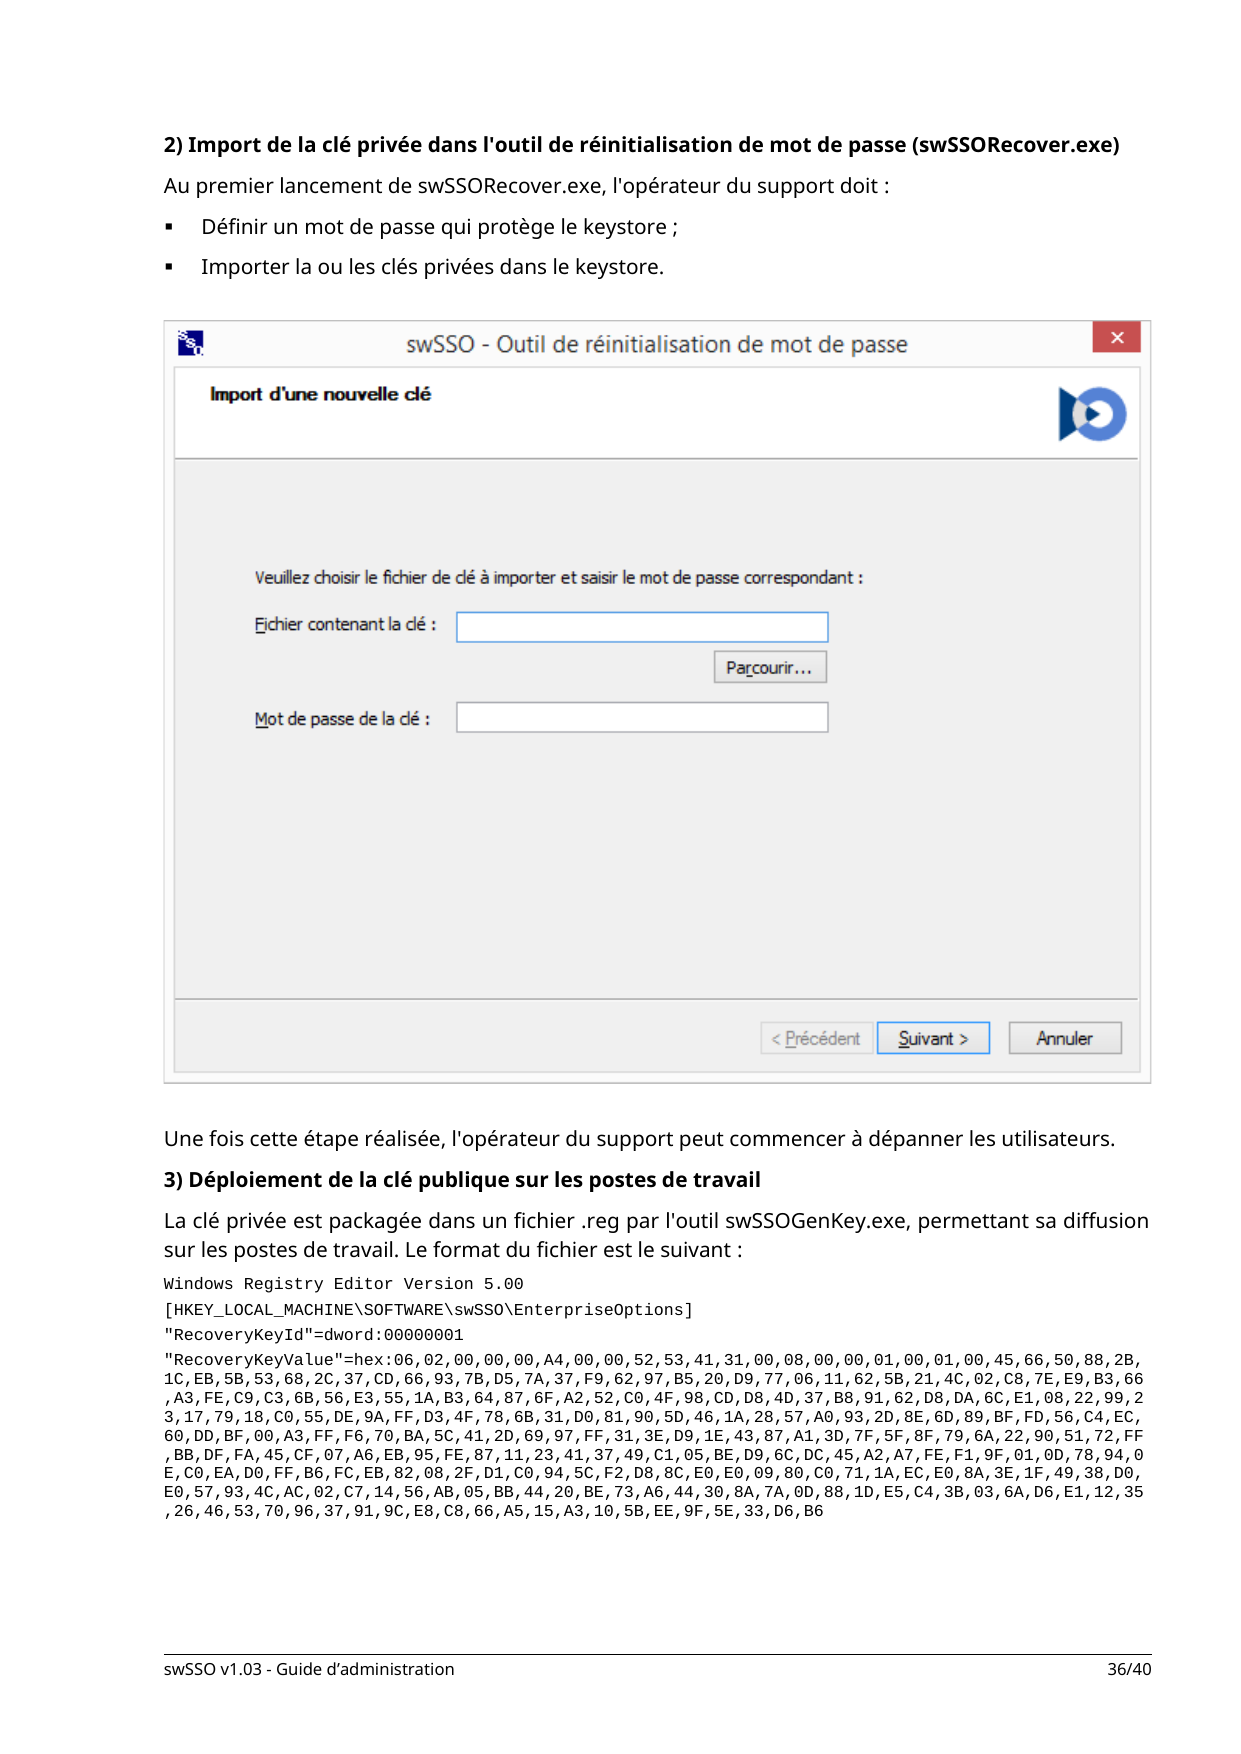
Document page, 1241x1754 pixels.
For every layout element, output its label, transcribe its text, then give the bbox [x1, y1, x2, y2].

text [HKEY_LOCAL_MACHINE\SOFTWARE\swSSO\EnterpriseOptions] [164, 1301, 1152, 1320]
text La clé privée est packagée dans un fichier .reg par l'outil swSSOGenKey.exe, permettant sa diffusion sur les postes de travail. Le format du fichier est le suivant : [164, 1206, 1152, 1263]
picture [163, 320, 1152, 1084]
text Au premier lancement de swSSORecover.exe, l'opérateur du support doit : [164, 172, 1152, 200]
text 2) Import de la clé privée dans l'outil de réinitialisation de mot de passe (swSSORecover.exe) [164, 131, 1152, 159]
text "RecoveryKeyId"=dword:00000001 [164, 1326, 1152, 1345]
list Importer la ou les clés privées dans le keystore. [164, 252, 1152, 280]
text Une fois cette étape réalisée, l'opérateur du support peut commencer à dépanner les utilisateurs. [164, 1124, 1152, 1153]
text "RecoveryKeyValue"=hex:06,02,00,00,00,A4,00,00,52,53,41,31,00,08,00,00,01,00,01,00,45,66,50,88,2B,1C,EB,5B,53,68,2C,37,CD,66,93,7B,D5,7A,37,F9,62,97,B5,20,D9,77,06,11,62,5B,21,4C,02,C8,7E,E9,B3,66,A3,FE,C9,C3,6B,56,E3,55,1A,B3,64,87,6F,A2,52,C0,4F,98,CD,D8,4D,37,B8,91,62,D8,DA,6C,E1,08,22,99,23,17,79,18,C0,55,DE,9A,FF,D3,4F,78,6B,31,D0,81,90,5D,46,1A,28,57,A0,93,2D,8E,6D,89,BF,FD,56,C4,EC,60,DD,BF,00,A3,FF,F6,70,BA,5C,41,2D,69,97,FF,31,3E,D9,1E,43,87,A1,3D,7F,5F,8F,79,6A,22,90,51,72,FF,BB,DF,FA,45,CF,07,A6,EB,95,FE,87,11,23,41,37,49,C1,05,BE,D9,6C,DC,45,A2,A7,FE,F1,9F,01,0D,78,94,0E,C0,EA,D0,FF,B6,FC,EB,82,08,2F,D1,C0,94,5C,F2,D8,8C,E0,E0,09,80,C0,71,1A,EC,E0,8A,3E,1F,49,38,D0,E0,57,93,4C,AC,02,C7,14,56,AB,05,BB,44,20,BE,73,A6,44,30,8A,7A,0D,88,1D,E5,C4,3B,03,6A,D6,E1,12,35,26,46,53,70,96,37,91,9C,E8,C8,66,A5,15,A3,10,5B,EE,9F,5E,33,D6,B6 [164, 1352, 1152, 1521]
text 3) Déploiement de la clé publique sur les postes de travail [164, 1166, 1152, 1194]
list Définir un mot de passe qui protège le keystore ; [164, 212, 1152, 240]
text Windows Registry Editor Version 5.00 [164, 1276, 1152, 1295]
